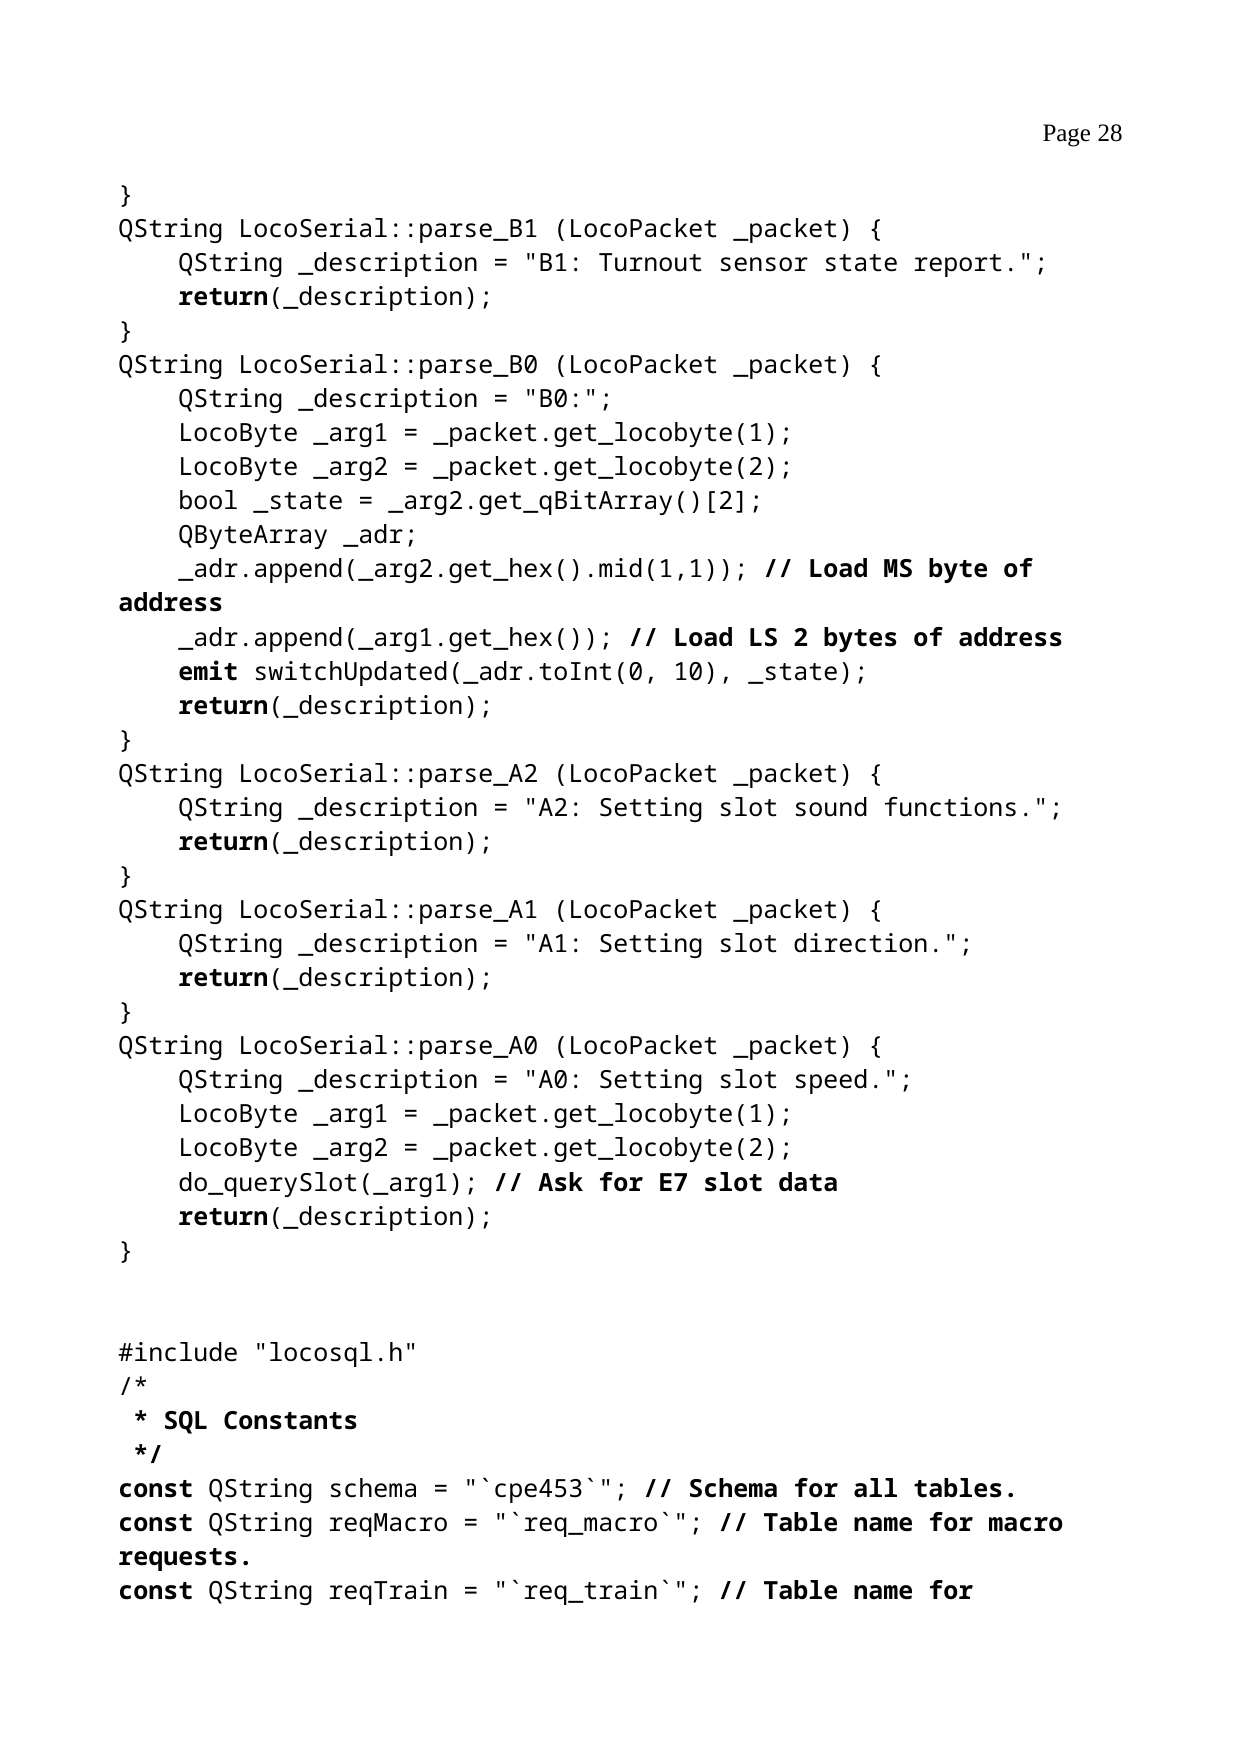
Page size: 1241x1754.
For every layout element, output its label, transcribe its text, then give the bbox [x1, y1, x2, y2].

text } [118, 721, 1122, 755]
text } [118, 858, 1122, 892]
text return(_description); [118, 823, 1122, 858]
text } [118, 313, 1122, 347]
text return(_description); [118, 960, 1122, 994]
text QString _description = "A0: Setting slot speed."; [118, 1062, 1122, 1096]
text QString LocoSerial::parse_B1 (LocoPacket _packet) { [118, 210, 1122, 244]
text LocoByte _arg2 = _packet.get_locobyte(2); [118, 449, 1122, 483]
text LocoByte _arg1 = _packet.get_locobyte(1); [118, 415, 1122, 449]
text QString _description = "A2: Setting slot sound functions."; [118, 789, 1122, 823]
text QString LocoSerial::parse_A1 (LocoPacket _packet) { [118, 892, 1122, 926]
text emit switchUpdated(_adr.toInt(0, 10), _state); [118, 653, 1122, 687]
text } [118, 1232, 1122, 1266]
text LocoByte _arg1 = _packet.get_locobyte(1); [118, 1096, 1122, 1130]
text QString LocoSerial::parse_A0 (LocoPacket _packet) { [118, 1028, 1122, 1062]
text /* [118, 1368, 1122, 1403]
text #include "locosql.h" [118, 1334, 1122, 1368]
text */ [118, 1437, 1122, 1471]
text QString LocoSerial::parse_B0 (LocoPacket _packet) { [118, 347, 1122, 381]
text const QString schema = "`cpe453`"; // Schema for all tables. [118, 1471, 1122, 1505]
text QString LocoSerial::parse_A2 (LocoPacket _packet) { [118, 755, 1122, 789]
text bool _state = _arg2.get_qBitArray()[2]; [118, 483, 1122, 517]
text QByteArray _adr; [118, 517, 1122, 551]
text const QString reqTrain = "`req_train`"; // Table name for [118, 1573, 1122, 1607]
text } [118, 994, 1122, 1028]
text return(_description); [118, 278, 1122, 313]
text } [118, 176, 1122, 210]
text do_querySlot(_arg1); // Ask for E7 slot data [118, 1164, 1122, 1198]
text * SQL Constants [118, 1403, 1122, 1437]
text return(_description); [118, 1198, 1122, 1232]
text LocoByte _arg2 = _packet.get_locobyte(2); [118, 1130, 1122, 1164]
text QString _description = "A1: Setting slot direction."; [118, 926, 1122, 960]
text const QString reqMacro = "`req_macro`"; // Table name for macro requests. [118, 1505, 1122, 1573]
text _adr.append(_arg1.get_hex()); // Load LS 2 bytes of address [118, 619, 1122, 653]
text return(_description); [118, 687, 1122, 721]
text _adr.append(_arg2.get_hex().mid(1,1)); // Load MS byte of address [118, 551, 1122, 619]
text QString _description = "B0:"; [118, 381, 1122, 415]
text QString _description = "B1: Turnout sensor state report."; [118, 244, 1122, 278]
